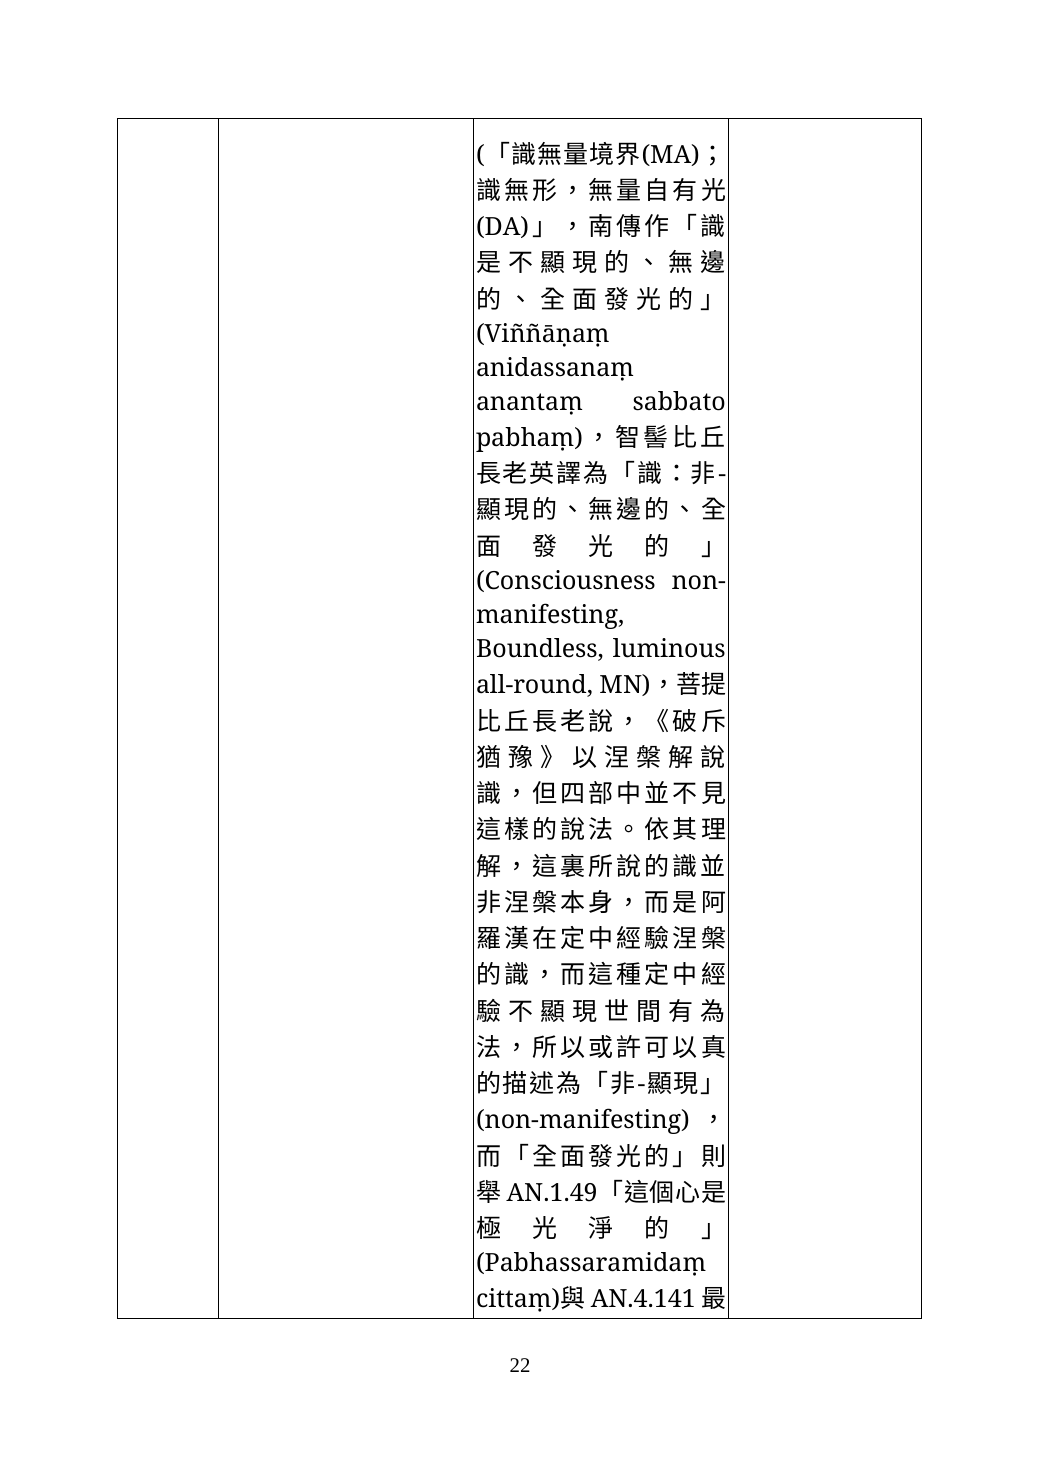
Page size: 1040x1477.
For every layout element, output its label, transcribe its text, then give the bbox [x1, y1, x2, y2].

table_cell [219, 119, 473, 1318]
table_cell [729, 119, 921, 1318]
table_cell [118, 119, 218, 1318]
table_cell (「識無量境界(MA)；識無形，無量自有光(DA)」，南傳作「識是不顯現的、無邊的、全面發光的」(Viññāṇaṃ anidassanaṃ anantaṃ sabbato pabhaṃ)，智髻比丘長老英譯為「識：非-顯現的、無邊的、全面發光的」(Consciousness non-manifesting, Boundless, luminous all-round, MN)，菩提比丘長老說，《破斥猶豫》以涅槃解說識，但四部中並不見這樣的說法。依其理解，這裏所說的識並非涅槃本身，而是阿羅漢在定中經驗涅槃的識，而這種定中經驗不顯現世間有為法，所以或許可以真的描述為「非-顯現」(non-manifesting)，而「全面發光的」則舉AN.1.49「這個心是極光淨的」(Pabhassaramidaṃ cittaṃ)與AN.4.141最 [474, 119, 728, 1318]
